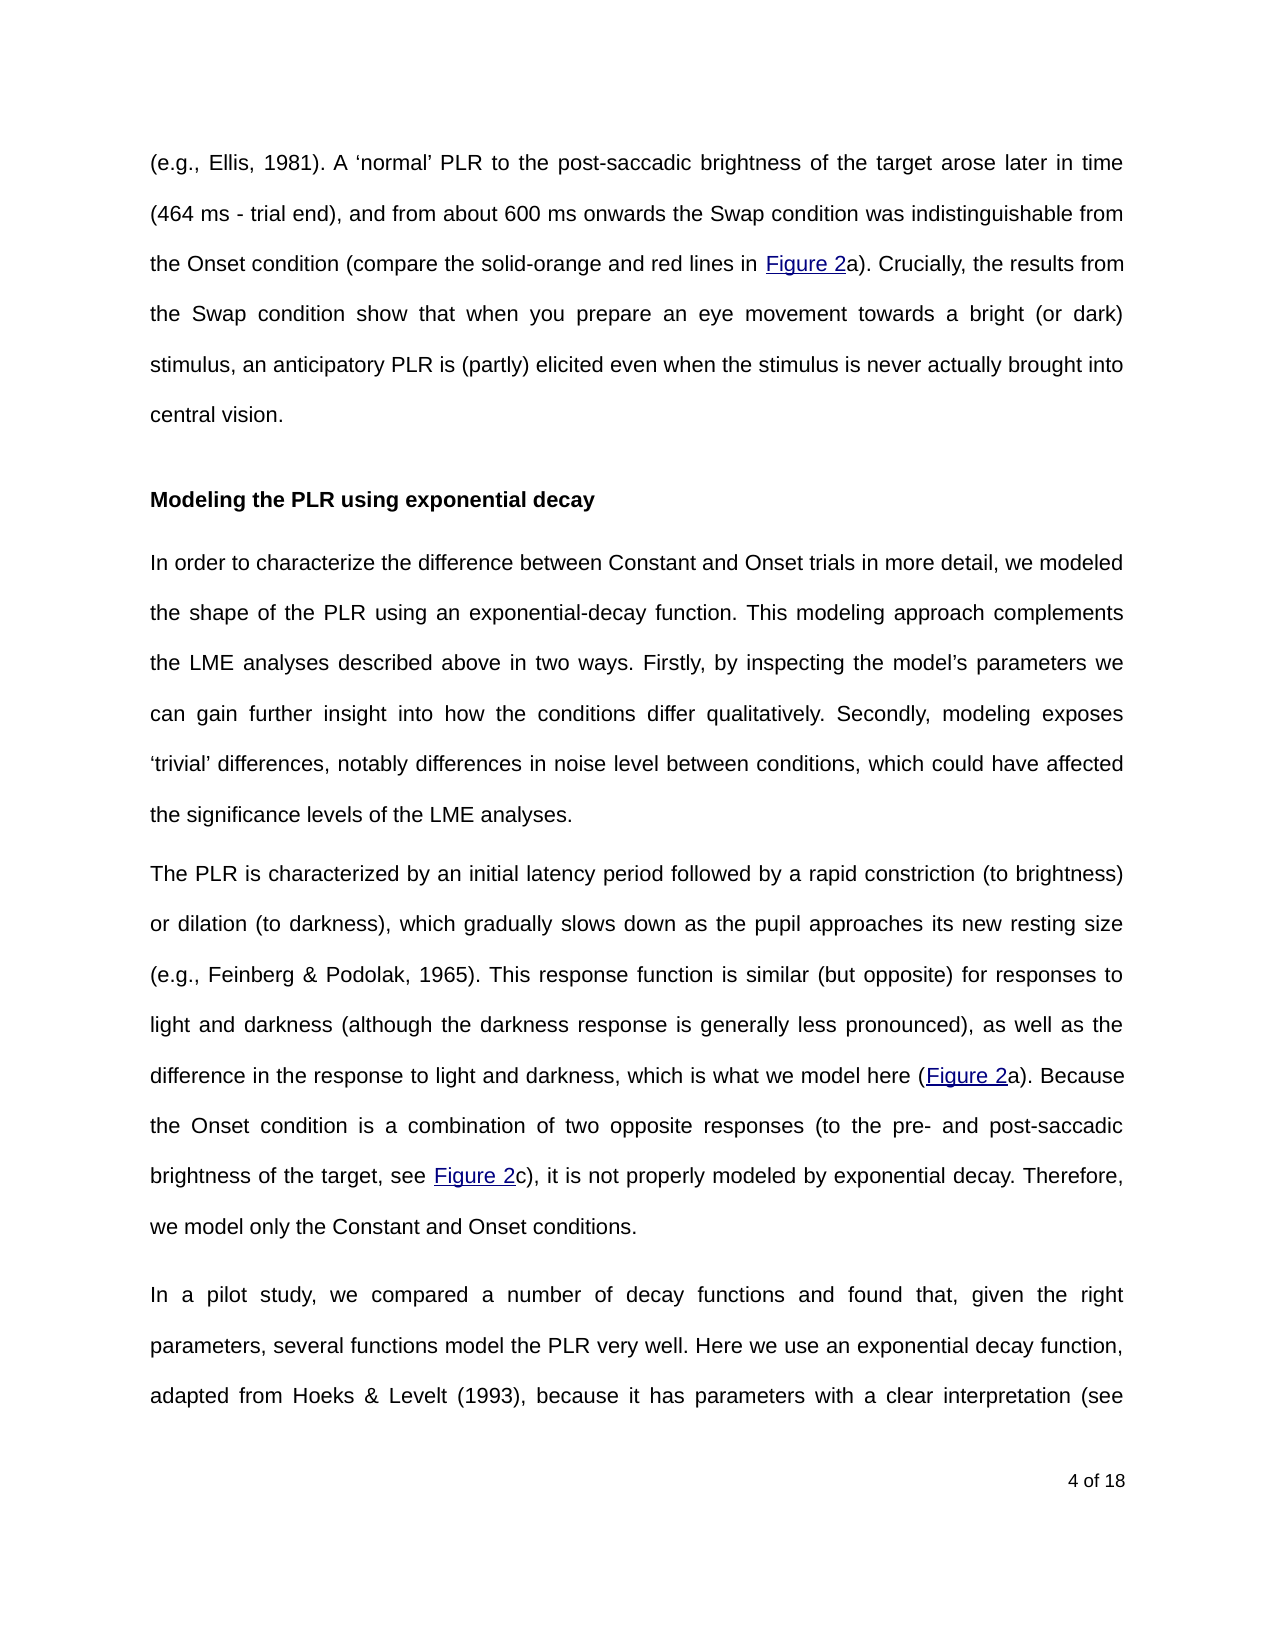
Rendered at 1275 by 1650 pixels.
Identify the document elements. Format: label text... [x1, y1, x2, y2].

text (e.g., Ellis, 1981). A ‘normal’ PLR to the post-saccadic brightness of the target arose later in time (464 ms - trial end), and from about 600 ms onwards the Swap condition was indistinguishable from the Onset condition (compare the solid-orange and red lines in Figure 2a). Crucially, the results from the Swap condition show that when you prepare an eye movement towards a bright (or dark) stimulus, an anticipatory PLR is (partly) elicited even when the stimulus is never actually brought into central vision. [150, 150, 1125, 427]
text The PLR is characterized by an initial latency period followed by a rapid constriction (to brightness) or dilation (to darkness), which gradually slows down as the pupil approaches its new resting size (e.g., Feinberg & Podolak, 1965). This response function is similar (but opposite) for responses to light and darkness (although the darkness response is generally less pronounced), as well as the difference in the response to light and darkness, which is what we model here (Figure 2a). Because the Onset condition is a combination of two opposite responses (to the pre- and post-saccadic brightness of the target, see Figure 2c), it is not properly modeled by exponential decay. Therefore, we model only the Constant and Onset conditions. [150, 861, 1125, 1239]
subtitle Modeling the PLR using exponential decay [150, 486, 1125, 512]
text In order to characterize the difference between Constant and Onset trials in more detail, we modeled the shape of the PLR using an exponential-decay function. This modeling approach complements the LME analyses described above in two ways. Firstly, by inspecting the model’s parameters we can gain further insight into how the conditions differ qualitatively. Secondly, modeling exposes ‘trivial’ differences, notably differences in noise level between conditions, which could have affected the significance levels of the LME analyses. [150, 549, 1125, 827]
text In a pilot study, we compared a number of decay functions and found that, given the right parameters, several functions model the PLR very well. Here we use an exponential decay function, adapted from Hoeks & Levelt (1993), because it has parameters with a clear interpretation (see [150, 1282, 1125, 1408]
